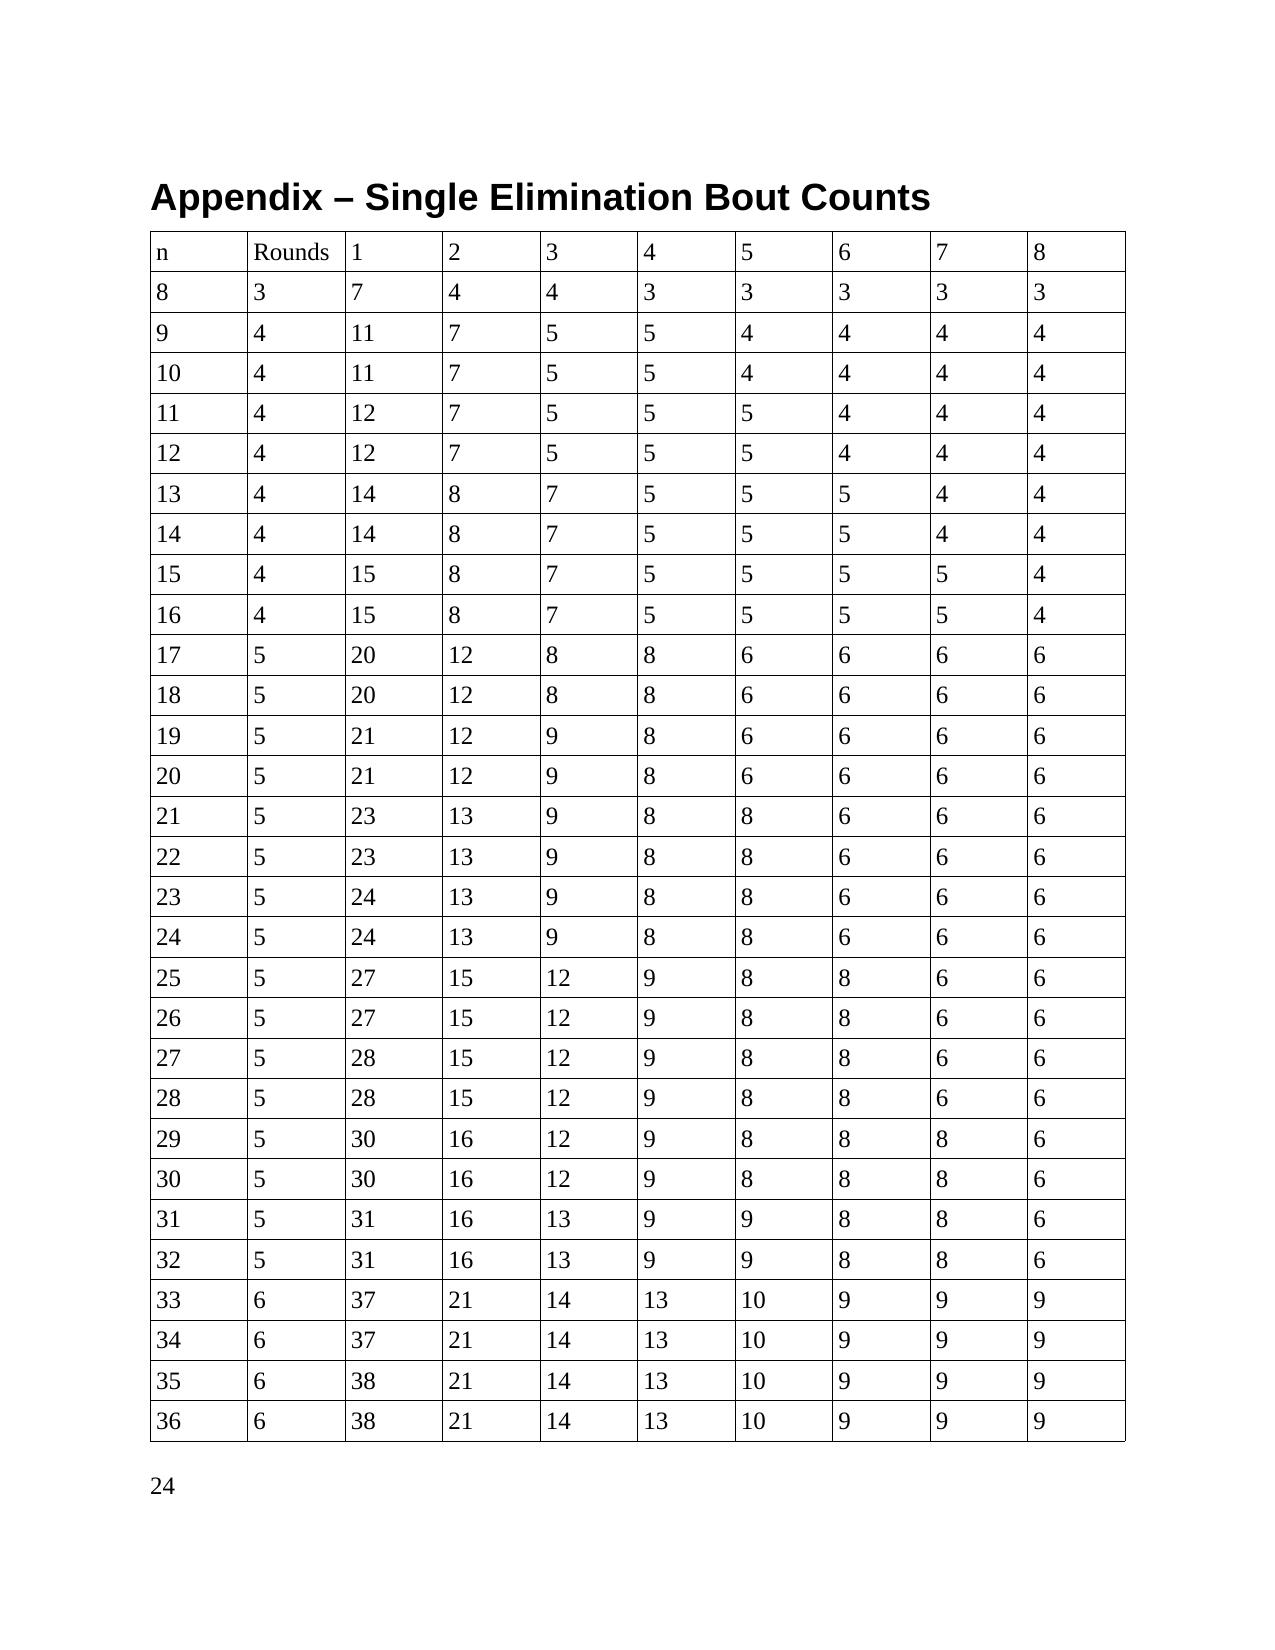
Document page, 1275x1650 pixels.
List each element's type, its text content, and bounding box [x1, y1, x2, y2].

table_cell 6 [1028, 1159, 1125, 1199]
table_cell 4 [248, 555, 345, 594]
table_cell 4 [248, 353, 345, 392]
table_cell 6 [931, 635, 1027, 674]
table_cell 12 [151, 434, 247, 473]
table_cell 10 [736, 1321, 832, 1360]
table_cell 13 [638, 1361, 735, 1400]
table_cell 4 [931, 434, 1027, 473]
table_cell 3 [248, 272, 345, 312]
table_cell 5 [248, 635, 345, 674]
table_cell 6 [1028, 1200, 1125, 1239]
table_cell 8 [443, 514, 540, 554]
table_cell 4 [248, 474, 345, 513]
table_cell 6 [1028, 837, 1125, 876]
table_cell 32 [151, 1240, 247, 1279]
table_cell 3 [736, 272, 832, 312]
table_cell 5 [248, 877, 345, 916]
table_cell 9 [638, 1200, 735, 1239]
table_cell 22 [151, 837, 247, 876]
table_cell 14 [541, 1280, 637, 1319]
table_cell 5 [248, 676, 345, 715]
table_cell 21 [346, 756, 442, 796]
table_cell 8 [736, 998, 832, 1037]
table_cell 5 [248, 1200, 345, 1239]
table_cell 6 [833, 797, 930, 836]
table_cell 12 [541, 958, 637, 997]
table_cell 8 [151, 272, 247, 312]
table_cell 4 [1028, 474, 1125, 513]
table_cell 9 [541, 797, 637, 836]
table_cell 5 [833, 514, 930, 554]
table_cell 6 [736, 716, 832, 755]
table_cell 14 [541, 1401, 637, 1441]
table_cell 9 [1028, 1280, 1125, 1319]
table_cell 6 [931, 1039, 1027, 1078]
table_cell 8 [736, 1039, 832, 1078]
table_cell 9 [833, 1401, 930, 1441]
table_cell 4 [248, 434, 345, 473]
table_cell 5 [248, 917, 345, 957]
table_cell 21 [443, 1321, 540, 1360]
table_cell 5 [638, 353, 735, 392]
table_cell 6 [833, 635, 930, 674]
table_cell 15 [443, 1039, 540, 1078]
table_cell 6 [833, 756, 930, 796]
table_cell 7 [541, 595, 637, 634]
table_cell 34 [151, 1321, 247, 1360]
table_cell 4 [248, 313, 345, 352]
table_header 6 [833, 232, 930, 271]
table_cell 28 [346, 1039, 442, 1078]
table_cell 8 [931, 1119, 1027, 1158]
table_cell 9 [736, 1200, 832, 1239]
table_cell 8 [638, 635, 735, 674]
table_cell 4 [1028, 514, 1125, 554]
table_cell 36 [151, 1401, 247, 1441]
table_cell 5 [638, 595, 735, 634]
table_cell 38 [346, 1361, 442, 1400]
table_cell 8 [833, 1240, 930, 1279]
table_cell 5 [248, 716, 345, 755]
table_cell 15 [346, 555, 442, 594]
table_cell 8 [736, 1119, 832, 1158]
table_cell 37 [346, 1321, 442, 1360]
table_cell 15 [346, 595, 442, 634]
table_cell 6 [931, 676, 1027, 715]
table_cell 3 [931, 272, 1027, 312]
table_cell 6 [1028, 917, 1125, 957]
table_cell 13 [443, 877, 540, 916]
table_cell 5 [541, 434, 637, 473]
table_cell 5 [248, 1119, 345, 1158]
table_cell 9 [833, 1280, 930, 1319]
table_cell 12 [443, 716, 540, 755]
table_cell 20 [346, 676, 442, 715]
table_cell 8 [638, 676, 735, 715]
table_cell 7 [443, 353, 540, 392]
table_cell 13 [638, 1321, 735, 1360]
table_cell 6 [248, 1361, 345, 1400]
table_cell 18 [151, 676, 247, 715]
table_cell 9 [931, 1361, 1027, 1400]
table_cell 5 [541, 353, 637, 392]
table_cell 29 [151, 1119, 247, 1158]
table_cell 8 [736, 1159, 832, 1199]
table_cell 33 [151, 1280, 247, 1319]
table_cell 4 [736, 313, 832, 352]
table_cell 31 [151, 1200, 247, 1239]
table_cell 8 [638, 797, 735, 836]
table_cell 9 [151, 313, 247, 352]
table_cell 5 [638, 313, 735, 352]
table_cell 5 [931, 555, 1027, 594]
table_cell 9 [931, 1401, 1027, 1441]
table_cell 14 [346, 474, 442, 513]
table_cell 12 [541, 1079, 637, 1118]
table_cell 5 [248, 797, 345, 836]
table_cell 3 [1028, 272, 1125, 312]
table_cell 24 [346, 877, 442, 916]
table_cell 16 [443, 1159, 540, 1199]
table_cell 6 [248, 1321, 345, 1360]
table_cell 4 [1028, 353, 1125, 392]
table_cell 9 [638, 1079, 735, 1118]
table_cell 5 [931, 595, 1027, 634]
table_cell 6 [833, 917, 930, 957]
table_cell 13 [443, 917, 540, 957]
table_cell 30 [346, 1119, 442, 1158]
table_cell 5 [833, 474, 930, 513]
table_cell 6 [1028, 797, 1125, 836]
table_cell 5 [248, 998, 345, 1037]
table_cell 31 [346, 1200, 442, 1239]
table_cell 4 [931, 353, 1027, 392]
table_cell 8 [638, 756, 735, 796]
table_cell 5 [248, 1240, 345, 1279]
table_cell 8 [833, 998, 930, 1037]
table_header 1 [346, 232, 442, 271]
table_cell 8 [931, 1159, 1027, 1199]
table_cell 12 [541, 1159, 637, 1199]
table_cell 9 [541, 716, 637, 755]
table_cell 6 [931, 998, 1027, 1037]
table_cell 6 [736, 635, 832, 674]
table_cell 4 [833, 353, 930, 392]
table_cell 15 [443, 1079, 540, 1118]
table_cell 5 [248, 958, 345, 997]
table_cell 5 [638, 474, 735, 513]
table_cell 27 [346, 958, 442, 997]
table_cell 8 [638, 837, 735, 876]
table_cell 23 [346, 837, 442, 876]
table_cell 9 [541, 917, 637, 957]
table_cell 6 [1028, 877, 1125, 916]
table_cell 8 [541, 635, 637, 674]
table_cell 9 [833, 1361, 930, 1400]
table_cell 4 [931, 514, 1027, 554]
table_cell 17 [151, 635, 247, 674]
table_cell 21 [443, 1361, 540, 1400]
table_cell 3 [833, 272, 930, 312]
table_cell 6 [931, 1079, 1027, 1118]
table_cell 37 [346, 1280, 442, 1319]
table_cell 25 [151, 958, 247, 997]
table_cell 9 [638, 1039, 735, 1078]
table_cell 5 [638, 394, 735, 433]
table_header 2 [443, 232, 540, 271]
table_cell 4 [1028, 595, 1125, 634]
table_cell 8 [541, 676, 637, 715]
table_cell 8 [638, 716, 735, 755]
table_cell 5 [833, 595, 930, 634]
table_cell 13 [638, 1401, 735, 1441]
table_cell 21 [443, 1401, 540, 1441]
table_cell 5 [248, 837, 345, 876]
table_cell 6 [1028, 1079, 1125, 1118]
table_cell 4 [248, 514, 345, 554]
table_cell 6 [1028, 1240, 1125, 1279]
table_cell 7 [541, 474, 637, 513]
table_cell 9 [1028, 1321, 1125, 1360]
table_cell 8 [833, 1079, 930, 1118]
table_cell 4 [1028, 555, 1125, 594]
table_cell 8 [931, 1240, 1027, 1279]
table_cell 9 [638, 1159, 735, 1199]
table_cell 8 [931, 1200, 1027, 1239]
table_cell 13 [443, 797, 540, 836]
table_cell 8 [833, 1119, 930, 1158]
table_cell 8 [638, 877, 735, 916]
table_cell 38 [346, 1401, 442, 1441]
table_cell 21 [346, 716, 442, 755]
table_cell 9 [638, 1240, 735, 1279]
table_cell 6 [833, 837, 930, 876]
table_cell 4 [736, 353, 832, 392]
table_cell 4 [931, 474, 1027, 513]
table_cell 4 [248, 394, 345, 433]
table_cell 8 [736, 877, 832, 916]
table_cell 30 [151, 1159, 247, 1199]
table_cell 6 [248, 1401, 345, 1441]
table_cell 8 [736, 837, 832, 876]
table_cell 6 [1028, 716, 1125, 755]
table_cell 11 [346, 313, 442, 352]
table_cell 4 [833, 434, 930, 473]
table_cell 6 [931, 716, 1027, 755]
table_cell 3 [638, 272, 735, 312]
table_cell 8 [736, 958, 832, 997]
table_cell 20 [346, 635, 442, 674]
table_cell 10 [736, 1361, 832, 1400]
table_cell 15 [443, 998, 540, 1037]
table_cell 21 [443, 1280, 540, 1319]
table_cell 6 [1028, 676, 1125, 715]
table_cell 23 [346, 797, 442, 836]
table_cell 15 [443, 958, 540, 997]
table_cell 8 [443, 595, 540, 634]
table_cell 4 [1028, 434, 1125, 473]
table_cell 7 [443, 313, 540, 352]
table_cell 6 [1028, 998, 1125, 1037]
table_cell 27 [346, 998, 442, 1037]
table_cell 27 [151, 1039, 247, 1078]
table_cell 8 [638, 917, 735, 957]
table_cell 5 [638, 555, 735, 594]
table_cell 9 [638, 998, 735, 1037]
table_cell 12 [443, 756, 540, 796]
table_cell 4 [248, 595, 345, 634]
table_cell 31 [346, 1240, 442, 1279]
table_cell 24 [346, 917, 442, 957]
table_cell 13 [151, 474, 247, 513]
table_cell 9 [638, 958, 735, 997]
table_cell 14 [541, 1361, 637, 1400]
table_cell 4 [931, 394, 1027, 433]
table_header Rounds [248, 232, 345, 271]
table_cell 9 [931, 1321, 1027, 1360]
table_cell 12 [541, 1039, 637, 1078]
table_cell 5 [248, 756, 345, 796]
table_cell 6 [736, 676, 832, 715]
table_header 7 [931, 232, 1027, 271]
table_cell 12 [346, 434, 442, 473]
table_cell 12 [541, 998, 637, 1037]
table_cell 7 [443, 434, 540, 473]
table_cell 5 [736, 555, 832, 594]
table_cell 13 [541, 1240, 637, 1279]
table_cell 8 [833, 958, 930, 997]
table_header 4 [638, 232, 735, 271]
table_cell 5 [541, 313, 637, 352]
table_cell 14 [346, 514, 442, 554]
table_cell 6 [931, 877, 1027, 916]
table_cell 6 [736, 756, 832, 796]
table_cell 14 [151, 514, 247, 554]
table_cell 16 [151, 595, 247, 634]
table_cell 5 [736, 474, 832, 513]
table_cell 24 [151, 917, 247, 957]
table_cell 13 [443, 837, 540, 876]
table_cell 8 [833, 1039, 930, 1078]
table_cell 11 [151, 394, 247, 433]
table_cell 6 [248, 1280, 345, 1319]
table_cell 6 [931, 797, 1027, 836]
table_cell 5 [248, 1039, 345, 1078]
table_cell 6 [833, 877, 930, 916]
table_header n [151, 232, 247, 271]
table_cell 9 [1028, 1401, 1125, 1441]
table_cell 8 [443, 474, 540, 513]
table_cell 16 [443, 1200, 540, 1239]
table_cell 12 [346, 394, 442, 433]
table_cell 12 [443, 635, 540, 674]
table_cell 4 [541, 272, 637, 312]
table_cell 9 [541, 877, 637, 916]
table_header 5 [736, 232, 832, 271]
table_cell 4 [931, 313, 1027, 352]
table_cell 7 [541, 555, 637, 594]
table_cell 4 [833, 394, 930, 433]
table_cell 8 [736, 797, 832, 836]
table_cell 10 [736, 1280, 832, 1319]
table_cell 6 [1028, 1119, 1125, 1158]
table_cell 12 [541, 1119, 637, 1158]
table_cell 6 [1028, 958, 1125, 997]
table_cell 28 [151, 1079, 247, 1118]
table_cell 19 [151, 716, 247, 755]
table_cell 6 [833, 716, 930, 755]
table_cell 5 [736, 394, 832, 433]
table_cell 6 [1028, 635, 1125, 674]
table_cell 9 [1028, 1361, 1125, 1400]
table_cell 8 [833, 1159, 930, 1199]
table_cell 9 [833, 1321, 930, 1360]
table_cell 10 [151, 353, 247, 392]
table_cell 6 [1028, 756, 1125, 796]
table_cell 4 [1028, 313, 1125, 352]
table_cell 4 [1028, 394, 1125, 433]
table_cell 4 [833, 313, 930, 352]
table_cell 23 [151, 877, 247, 916]
table_cell 14 [541, 1321, 637, 1360]
table_cell 15 [151, 555, 247, 594]
table_cell 10 [736, 1401, 832, 1441]
table_cell 8 [443, 555, 540, 594]
table_cell 5 [248, 1159, 345, 1199]
table_cell 9 [541, 837, 637, 876]
table_cell 8 [833, 1200, 930, 1239]
table_cell 9 [736, 1240, 832, 1279]
subtitle Appendix – Single Elimination Bout Counts [150, 175, 1125, 219]
table_cell 5 [833, 555, 930, 594]
table_cell 6 [931, 837, 1027, 876]
table_header 3 [541, 232, 637, 271]
table_cell 28 [346, 1079, 442, 1118]
table_cell 5 [638, 514, 735, 554]
table_cell 7 [346, 272, 442, 312]
table_cell 9 [541, 756, 637, 796]
table_cell 8 [736, 917, 832, 957]
table_cell 6 [931, 958, 1027, 997]
table_cell 5 [736, 595, 832, 634]
table_cell 6 [931, 756, 1027, 796]
table_cell 16 [443, 1240, 540, 1279]
table_cell 26 [151, 998, 247, 1037]
table_cell 6 [1028, 1039, 1125, 1078]
table_cell 5 [638, 434, 735, 473]
table_cell 4 [443, 272, 540, 312]
table_cell 9 [931, 1280, 1027, 1319]
table_cell 5 [736, 434, 832, 473]
table_cell 21 [151, 797, 247, 836]
table_cell 6 [833, 676, 930, 715]
table_cell 12 [443, 676, 540, 715]
table_cell 7 [443, 394, 540, 433]
table_header 8 [1028, 232, 1125, 271]
table_cell 8 [736, 1079, 832, 1118]
table_cell 5 [248, 1079, 345, 1118]
table_cell 6 [931, 917, 1027, 957]
table_cell 30 [346, 1159, 442, 1199]
table_cell 16 [443, 1119, 540, 1158]
table_cell 7 [541, 514, 637, 554]
table_cell 5 [736, 514, 832, 554]
table_cell 35 [151, 1361, 247, 1400]
table_cell 20 [151, 756, 247, 796]
table_cell 9 [638, 1119, 735, 1158]
table_cell 5 [541, 394, 637, 433]
table_cell 13 [638, 1280, 735, 1319]
table_cell 11 [346, 353, 442, 392]
table_cell 13 [541, 1200, 637, 1239]
